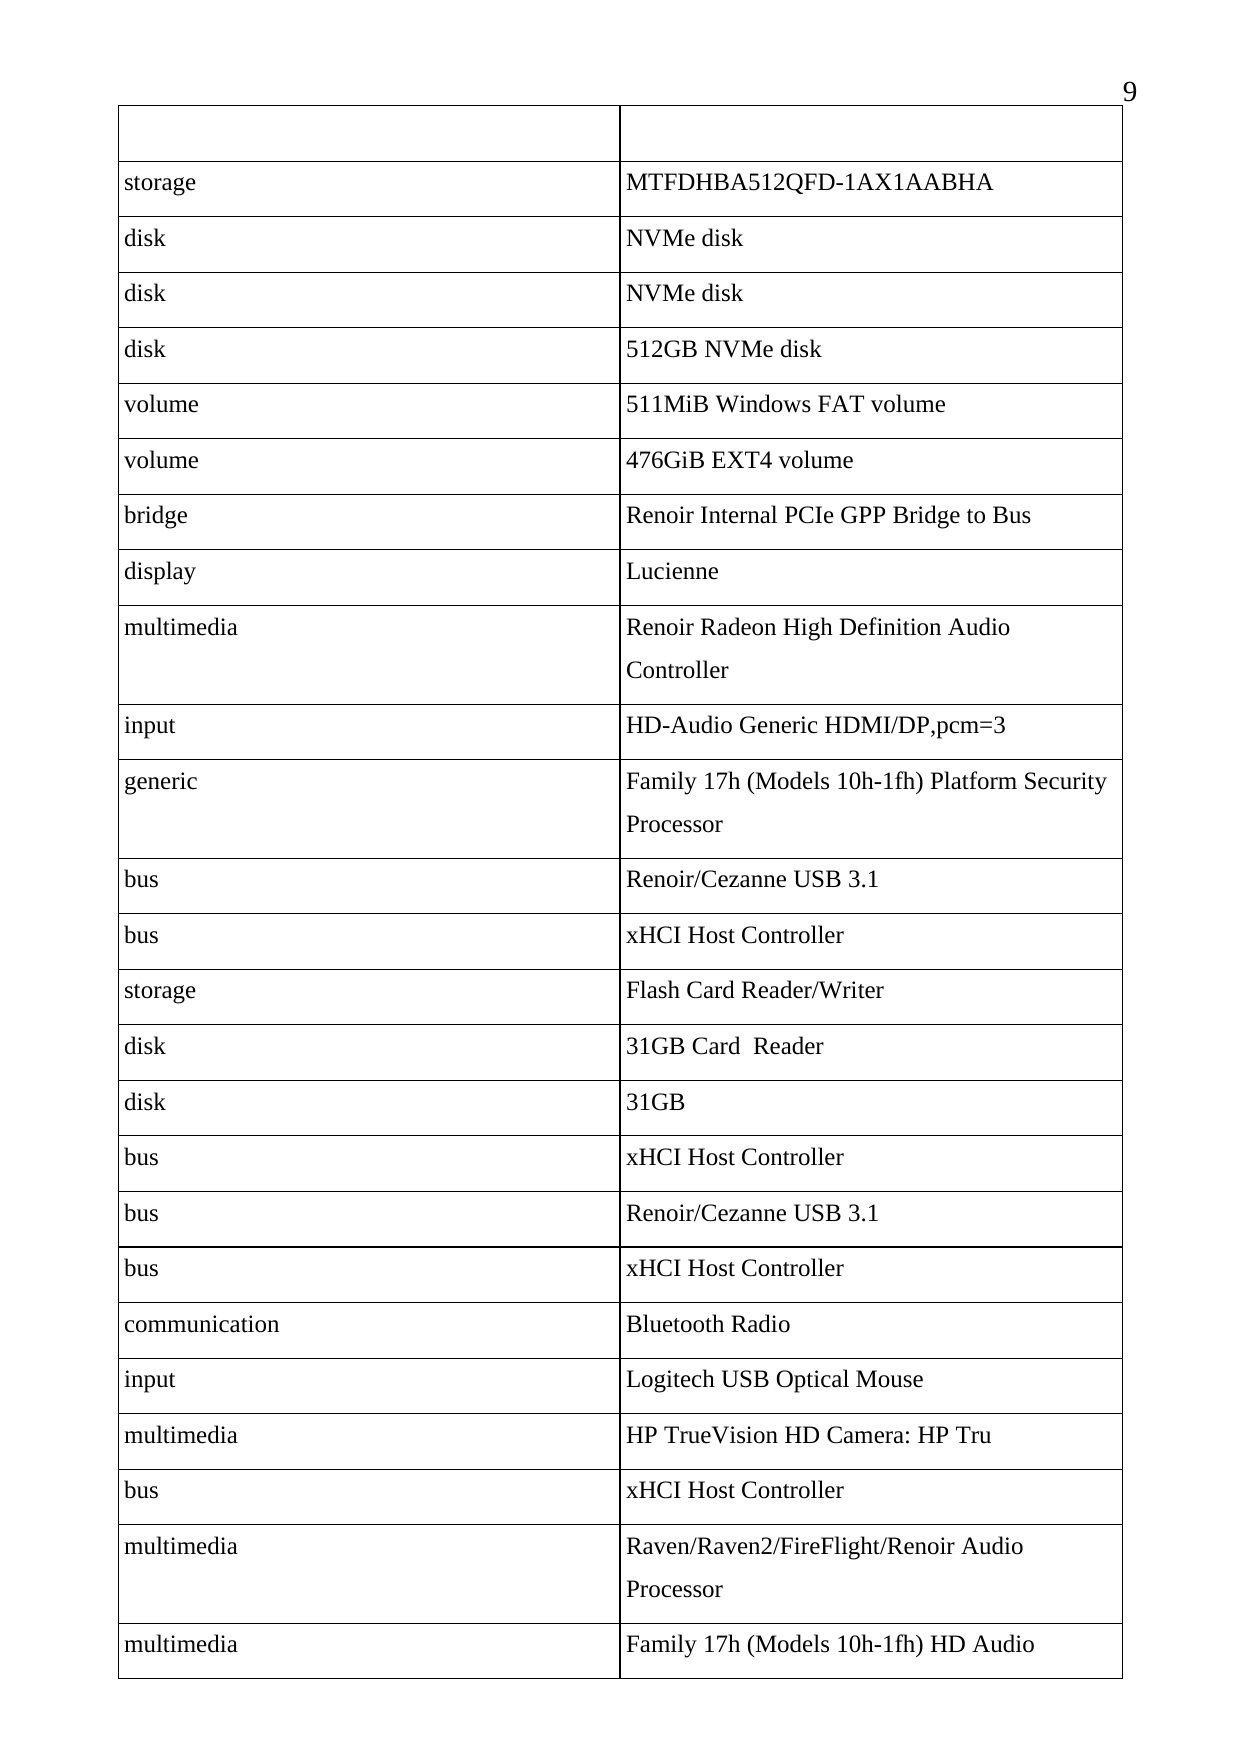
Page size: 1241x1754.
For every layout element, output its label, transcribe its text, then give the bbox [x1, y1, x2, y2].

table_cell Bluetooth Radio [621, 1303, 1122, 1357]
table_cell disk [119, 273, 619, 327]
table_cell Logitech USB Optical Mouse [621, 1359, 1122, 1413]
table_cell Raven/Raven2/FireFlight/Renoir Audio Processor [621, 1525, 1122, 1623]
table_cell display [119, 550, 619, 605]
table_cell bus [119, 1248, 619, 1302]
table_cell disk [119, 1081, 619, 1135]
table_cell HP TrueVision HD Camera: HP Tru [621, 1414, 1122, 1468]
table_cell MTFDHBA512QFD-1AX1AABHA [621, 162, 1122, 216]
table_cell Family 17h (Models 10h-1fh) Platform Security Processor [621, 760, 1122, 858]
table_cell xHCI Host Controller [621, 1248, 1122, 1302]
table_cell input [119, 1359, 619, 1413]
table_cell 511MiB Windows FAT volume [621, 384, 1122, 438]
table_cell disk [119, 328, 619, 383]
table_cell Renoir/Cezanne USB 3.1 [621, 859, 1122, 913]
table_cell Renoir/Cezanne USB 3.1 [621, 1192, 1122, 1246]
table_cell xHCI Host Controller [621, 914, 1122, 969]
table_cell bus [119, 1136, 619, 1191]
table_cell multimedia [119, 1525, 619, 1623]
table_cell bus [119, 914, 619, 969]
table_cell communication [119, 1303, 619, 1357]
table_cell volume [119, 384, 619, 438]
table_cell multimedia [119, 1624, 619, 1678]
table_cell generic [119, 760, 619, 858]
table_cell xHCI Host Controller [621, 1470, 1122, 1524]
table_cell [621, 106, 1122, 161]
table_cell HD-Audio Generic HDMI/DP,pcm=3 [621, 705, 1122, 759]
table_cell [119, 106, 619, 161]
table_cell 476GiB EXT4 volume [621, 439, 1122, 494]
table_cell Renoir Radeon High Definition Audio Controller [621, 606, 1122, 703]
table_cell bus [119, 859, 619, 913]
table_cell multimedia [119, 606, 619, 703]
table_cell disk [119, 217, 619, 272]
table_cell bridge [119, 495, 619, 549]
table_cell Renoir Internal PCIe GPP Bridge to Bus [621, 495, 1122, 549]
table_cell Family 17h (Models 10h-1fh) HD Audio [621, 1624, 1122, 1678]
table_cell Lucienne [621, 550, 1122, 605]
table_cell input [119, 705, 619, 759]
table_cell multimedia [119, 1414, 619, 1468]
table_cell xHCI Host Controller [621, 1136, 1122, 1191]
table_cell storage [119, 970, 619, 1024]
table_cell bus [119, 1470, 619, 1524]
table_cell bus [119, 1192, 619, 1246]
table_cell NVMe disk [621, 273, 1122, 327]
table_cell NVMe disk [621, 217, 1122, 272]
table_cell disk [119, 1025, 619, 1080]
table_cell 512GB NVMe disk [621, 328, 1122, 383]
table_cell Flash Card Reader/Writer [621, 970, 1122, 1024]
table_cell volume [119, 439, 619, 494]
table_cell 31GB Card Reader [621, 1025, 1122, 1080]
table_cell 31GB [621, 1081, 1122, 1135]
table_cell storage [119, 162, 619, 216]
